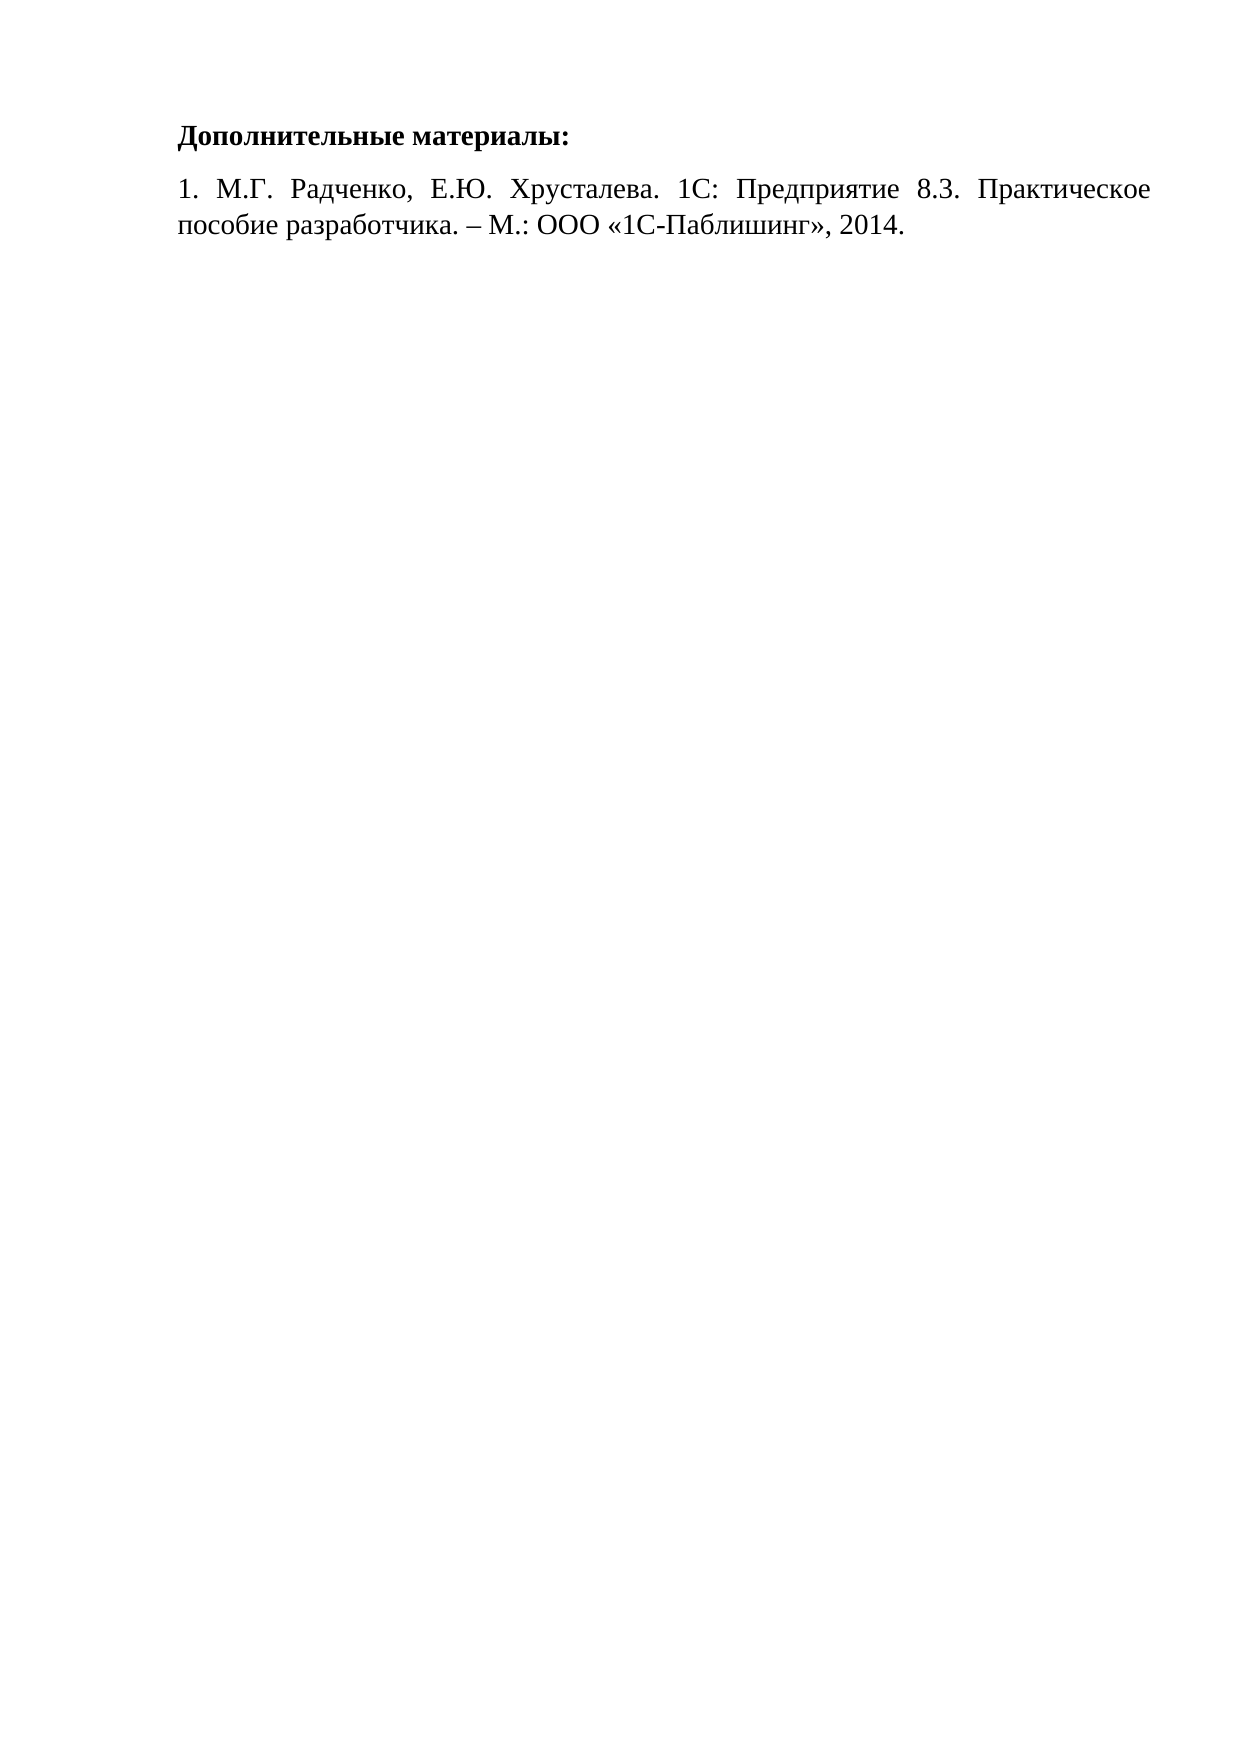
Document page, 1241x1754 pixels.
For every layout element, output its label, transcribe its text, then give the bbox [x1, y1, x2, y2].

text 1. М.Г. Радченко, Е.Ю. Хрусталева. 1С: Предприятие 8.3. Практическое пособие разработчика. – М.: ООО «1С-Паблишинг», 2014. [177, 171, 1152, 241]
text Дополнительные материалы: [177, 118, 1152, 152]
